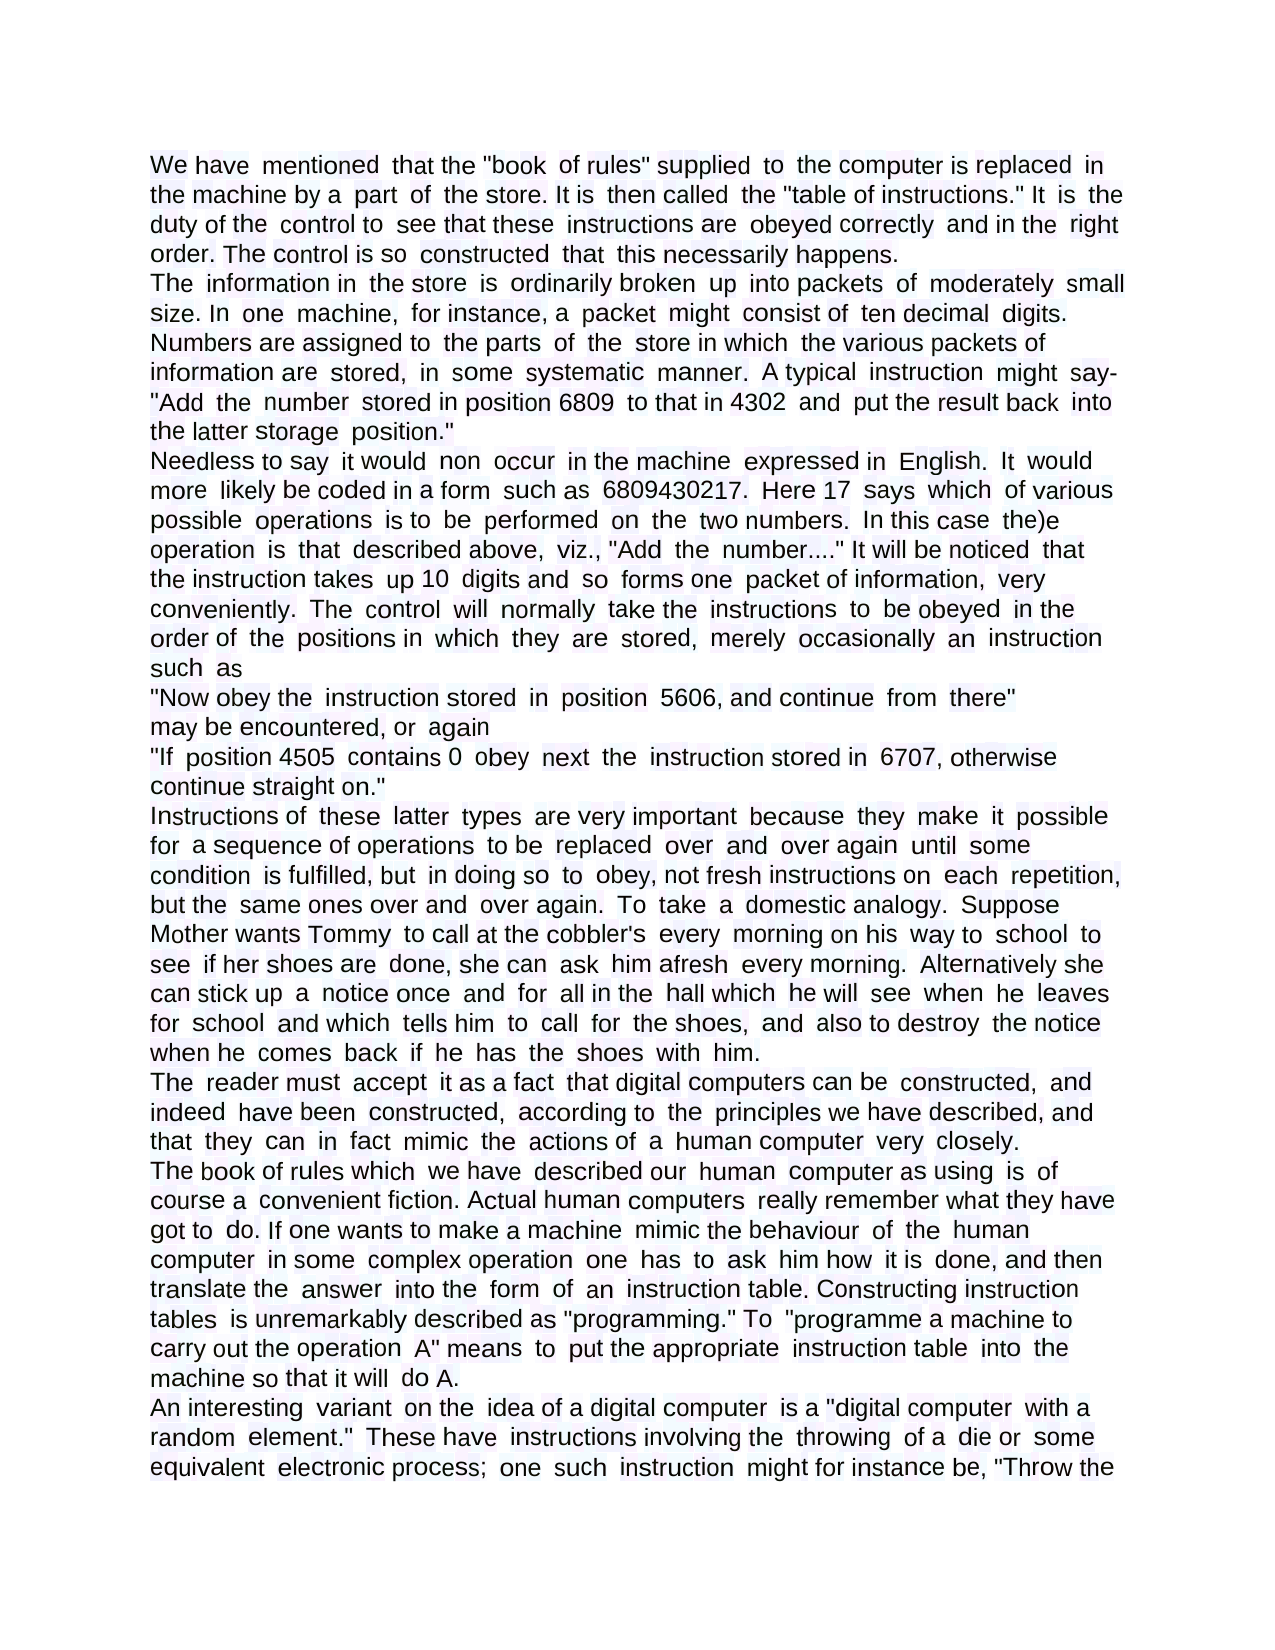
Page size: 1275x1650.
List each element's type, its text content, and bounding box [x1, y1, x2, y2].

text "If position 4505 contains 0 obey next the instruction stored in 6707, otherwise continue straight on." [272, 742, 314, 801]
text may be encountered, or again [407, 712, 428, 742]
text The book of rules which we have described our human computer as using is of course a convenient fiction. Actual human computers really remember what they have got to do. If one wants to make a machine mimic the behaviour of the human computer in some complex operation one has to ask him how it is done, and then translate the answer into the form of an instruction table. Constructing instruction tables is unremarkably described as "programming." To "programme a machine to carry out the operation A" means to put the appropriate instruction table into the machine so that it will do A. [150, 1156, 1125, 1392]
text The reader must accept it as a fact that digital computers can be constructed, and indeed have been constructed, according to the principles we have described, and that they can in fact mimic the actions of a human computer very closely. [1009, 1067, 1125, 1156]
text An interesting variant on the idea of a digital computer is a "digital computer with a random element." These have instructions involving the throwing of a die or some equivalent electronic process; one such instruction might for instance be, "Throw the [150, 1392, 1125, 1481]
text "Add the number stored in position 6809 to that in 4302 and put the result back into the latter storage position." [445, 387, 1125, 446]
text may be encountered, or again [365, 712, 393, 742]
text The reader must accept it as a fact that digital computers can be constructed, and indeed have been constructed, according to the principles we have described, and that they can in fact mimic the actions of a human computer very closely. [445, 1067, 542, 1156]
text "Add the number stored in position 6809 to that in 4302 and put the result back into the latter storage position." [297, 387, 366, 446]
text Instructions of these latter types are very important because they make it possible for a sequence of operations to be replaced over and over again until some condition is fulfilled, but in doing so to obey, not fresh instructions on each repetition, but the same ones over and over again. To take a domestic analogy. Suppose Mother wants Tommy to call at the cobbler's every morning on his way to school to see if her shoes are done, she can ask him afresh every morning. Alternatively she can stick up a notice once and for all in the hall which he will see when he leaves for school and which tells him to call for the shoes, and also to destroy the notice when he comes back if he has the shoes with him. [150, 801, 1125, 1067]
text The reader must accept it as a fact that digital computers can be constructed, and indeed have been constructed, according to the principles we have described, and that they can in fact mimic the actions of a human computer very closely. [323, 1067, 379, 1156]
text The reader must accept it as a fact that digital computers can be constructed, and indeed have been constructed, according to the principles we have described, and that they can in fact mimic the actions of a human computer very closely. [212, 1067, 320, 1127]
text may be encountered, or again [490, 712, 1125, 742]
text "If position 4505 contains 0 obey next the instruction stored in 6707, otherwise continue straight on." [334, 742, 1125, 801]
text The information in the store is ordinarily broken up into packets of moderately small size. In one machine, for instance, a packet might consist of ten decimal digits. Numbers are assigned to the parts of the store in which the various packets of information are stored, in some systematic manner. A typical instruction might say- [150, 268, 1125, 387]
text Needless to say it would non occur in the machine expressed in English. It would more likely be coded in a form such as 6809430217. Here 17 says which of various possible operations is to be performed on the two numbers. In this case the)e operation is that described above, viz., "Add the number...." It will be noticed that the instruction takes up 10 digits and so forms one packet of information, very conveniently. The control will normally take the instructions to be obeyed in the order of the positions in which they are stored, merely occasionally an instruction such as [150, 446, 1125, 682]
text The reader must accept it as a fact that digital computers can be constructed, and indeed have been constructed, according to the principles we have described, and that they can in fact mimic the actions of a human computer very closely. [594, 1067, 690, 1156]
text "Add the number stored in position 6809 to that in 4302 and put the result back into the latter storage position." [159, 387, 264, 446]
text The reader must accept it as a fact that digital computers can be constructed, and indeed have been constructed, according to the principles we have described, and that they can in fact mimic the actions of a human computer very closely. [383, 1067, 439, 1156]
text We have mentioned that the "book of rules" supplied to the computer is replaced in the machine by a part of the store. It is then called the "table of instructions." It is the duty of the control to see that these instructions are obeyed correctly and in the right order. The control is so constructed that this necessarily happens. [150, 150, 1125, 268]
text "Now obey the instruction stored in position 5606, and continue from there" [150, 682, 1125, 712]
